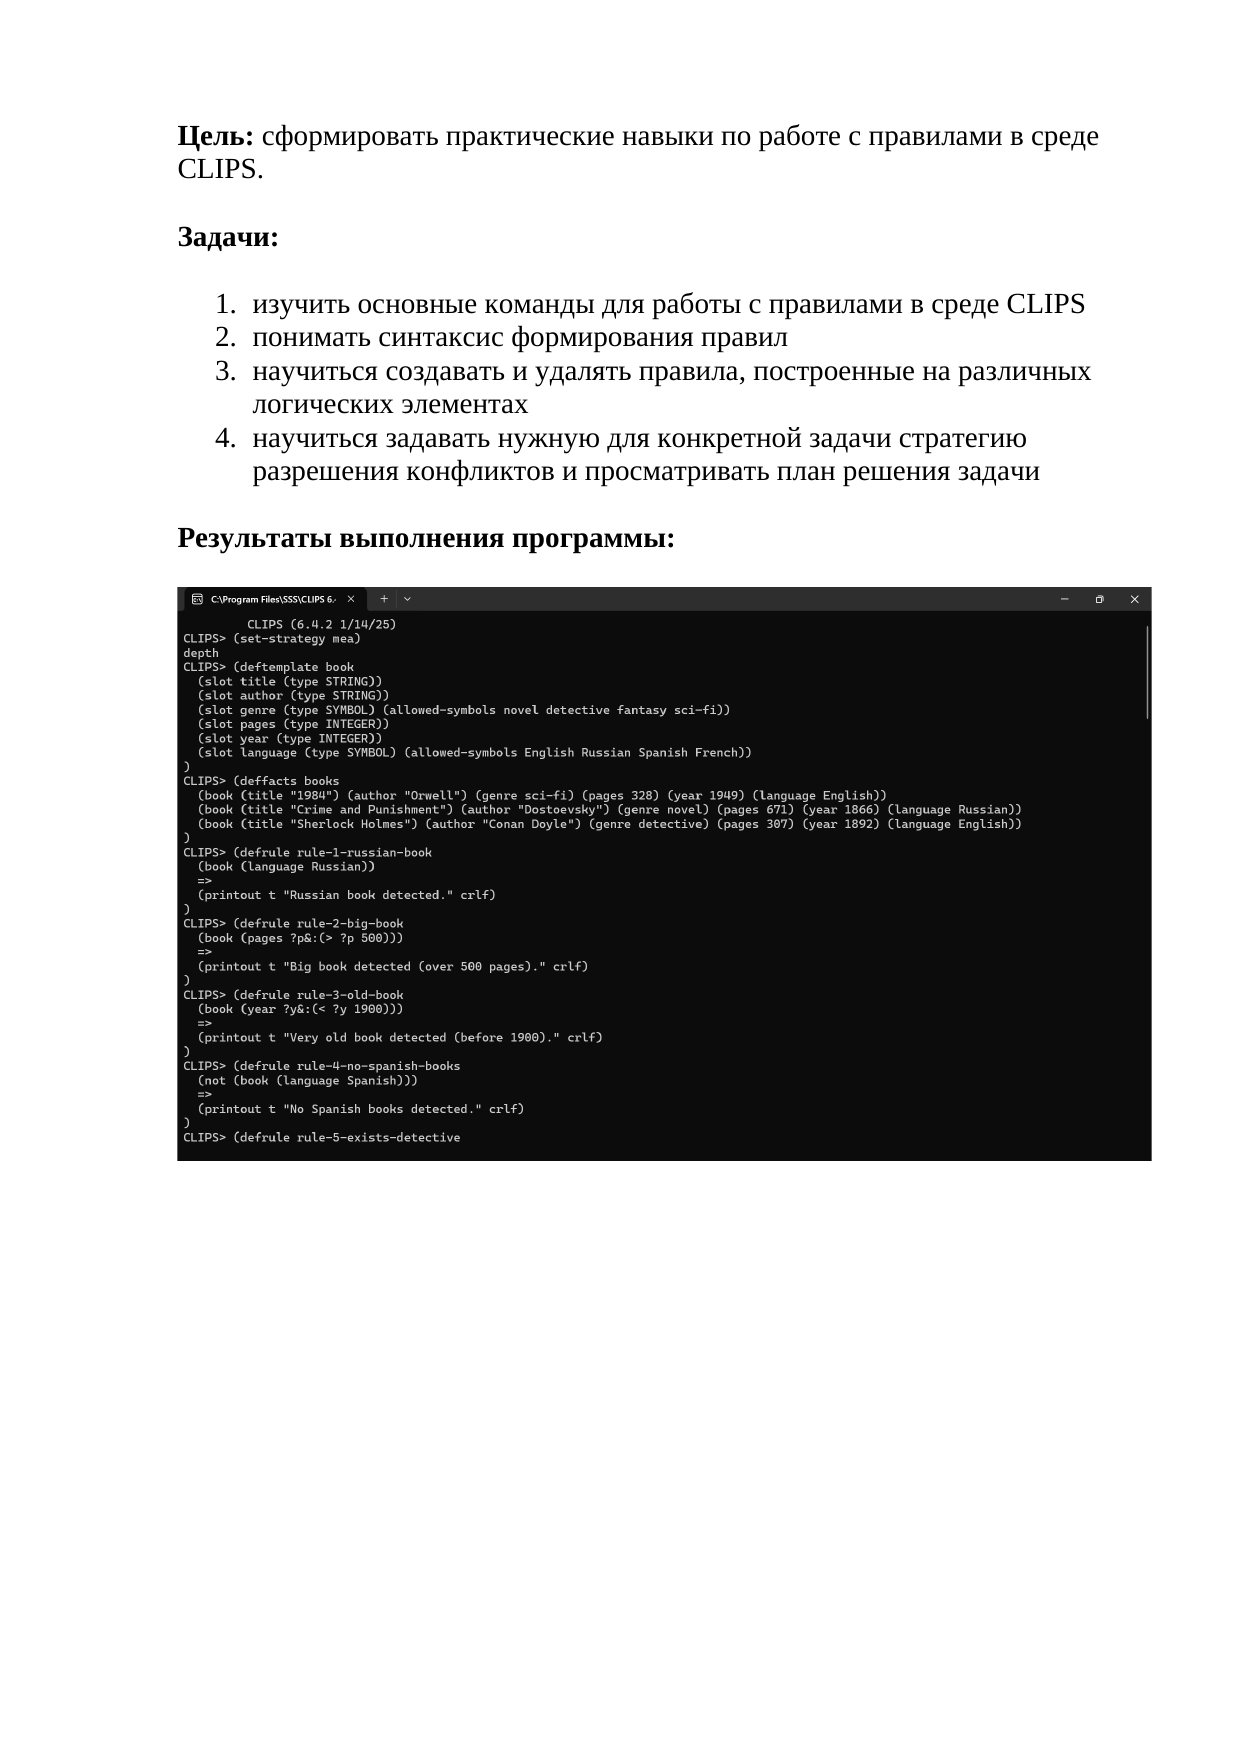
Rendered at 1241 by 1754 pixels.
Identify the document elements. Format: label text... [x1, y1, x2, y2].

text Цель: сформировать практические навыки по работе с правилами в среде CLIPS. [177, 118, 1152, 185]
picture [177, 587, 1152, 1161]
list научиться создавать и удалять правила, построенные на различных логических элементах [215, 353, 1152, 420]
text Задачи: [177, 219, 1152, 252]
list понимать синтаксис формирования правил [215, 319, 1152, 353]
text Результаты выполнения программы: [177, 521, 1152, 554]
list научиться задавать нужную для конкретной задачи стратегию разрешения конфликтов и просматривать план решения задачи [215, 420, 1152, 487]
list изучить основные команды для работы с правилами в среде CLIPS [215, 286, 1152, 319]
